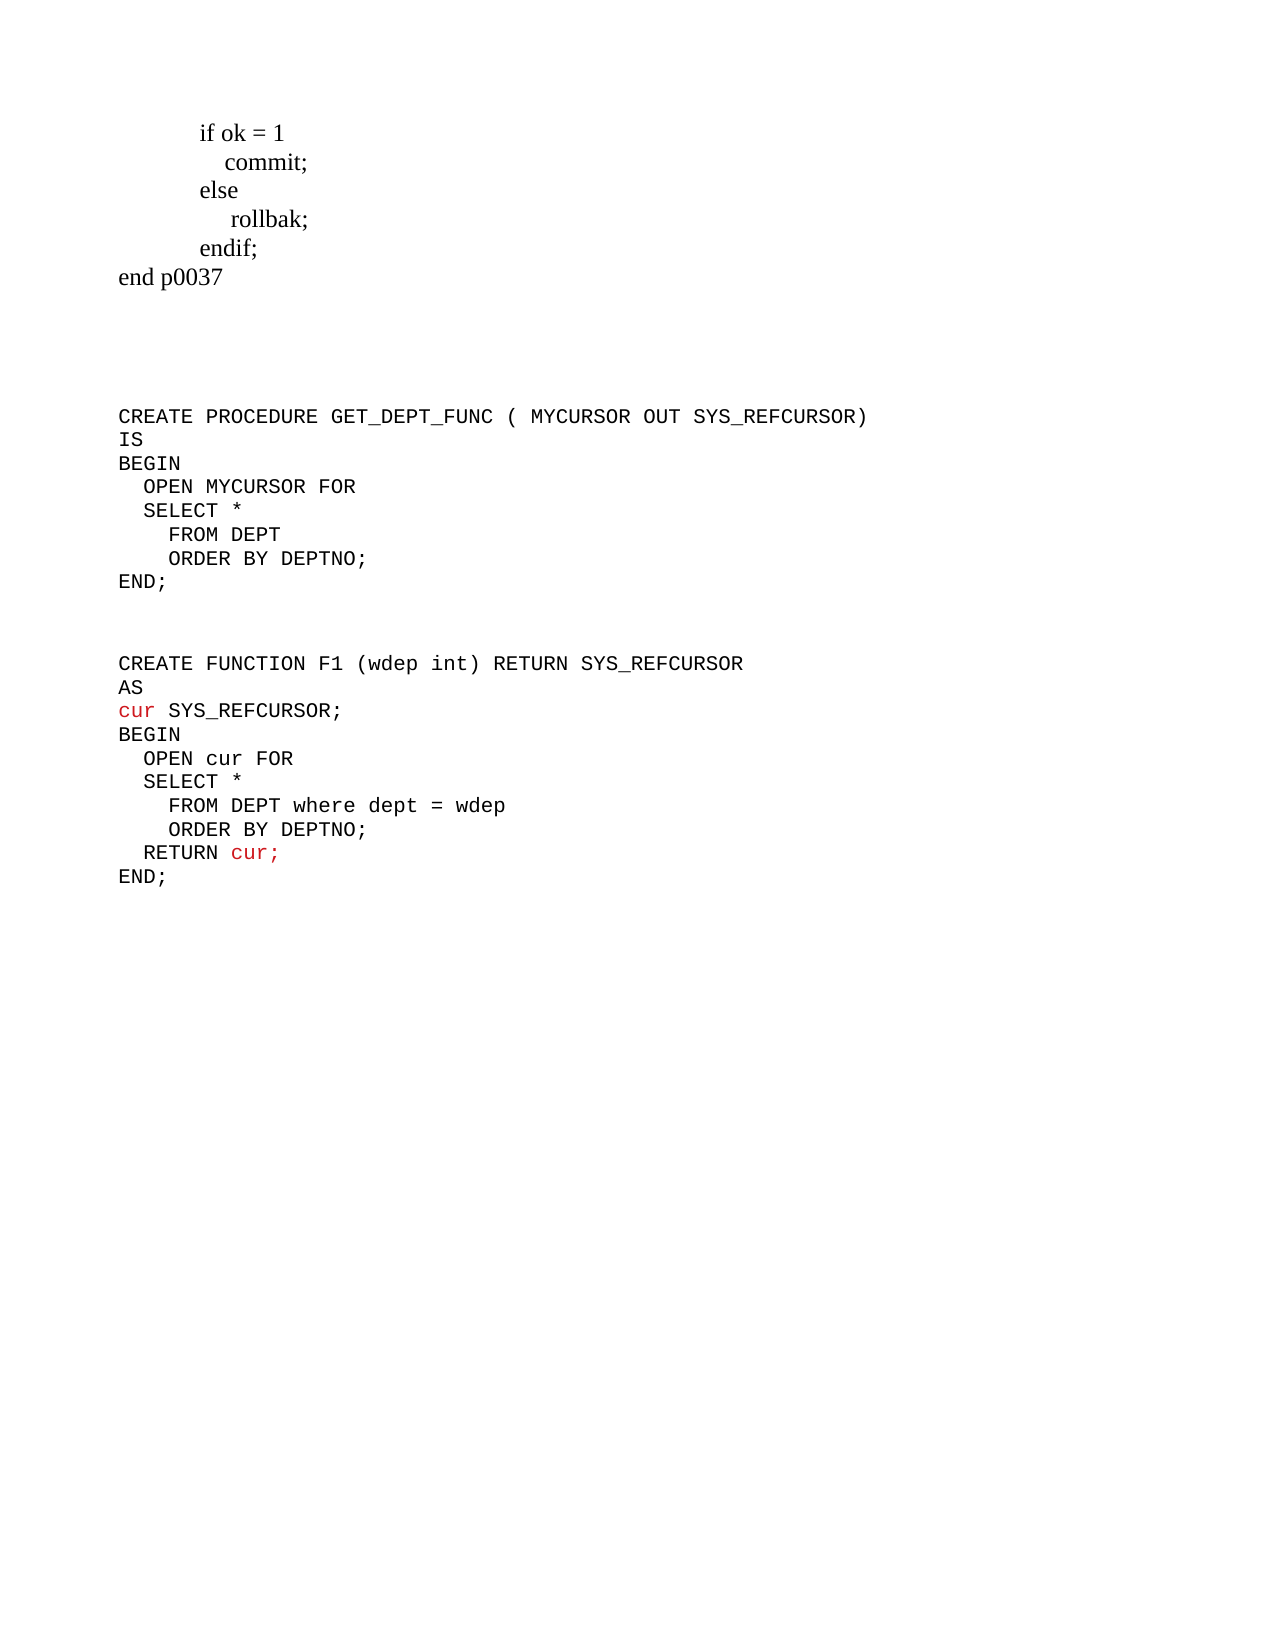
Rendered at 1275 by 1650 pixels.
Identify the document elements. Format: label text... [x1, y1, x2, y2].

text endif; [118, 233, 1157, 262]
text CREATE FUNCTION F1 (wdep int) RETURN SYS_REFCURSOR [118, 653, 1157, 677]
text FROM DEPT [118, 524, 1157, 547]
text END; [118, 571, 1157, 595]
text end p0037 [118, 262, 1157, 291]
text ORDER BY DEPTNO; [118, 818, 1157, 842]
text AS [118, 677, 1157, 700]
text cur SYS_REFCURSOR; [118, 700, 1157, 724]
text SELECT * [118, 500, 1157, 524]
text ORDER BY DEPTNO; [118, 547, 1157, 571]
text else [118, 176, 1157, 204]
text FROM DEPT where dept = wdep [118, 795, 1157, 818]
text BEGIN [118, 453, 1157, 477]
text OPEN MYCURSOR FOR [118, 477, 1157, 500]
text OPEN cur FOR [118, 748, 1157, 771]
text IS [118, 429, 1157, 453]
text RETURN cur; [118, 842, 1157, 866]
text SELECT * [118, 771, 1157, 795]
text END; [118, 866, 1157, 889]
text BEGIN [118, 724, 1157, 748]
text commit; [118, 147, 1157, 176]
text rollbak; [118, 204, 1157, 233]
text if ok = 1 [118, 118, 1157, 147]
text CREATE PROCEDURE GET_DEPT_FUNC ( MYCURSOR OUT SYS_REFCURSOR) [118, 406, 1157, 429]
